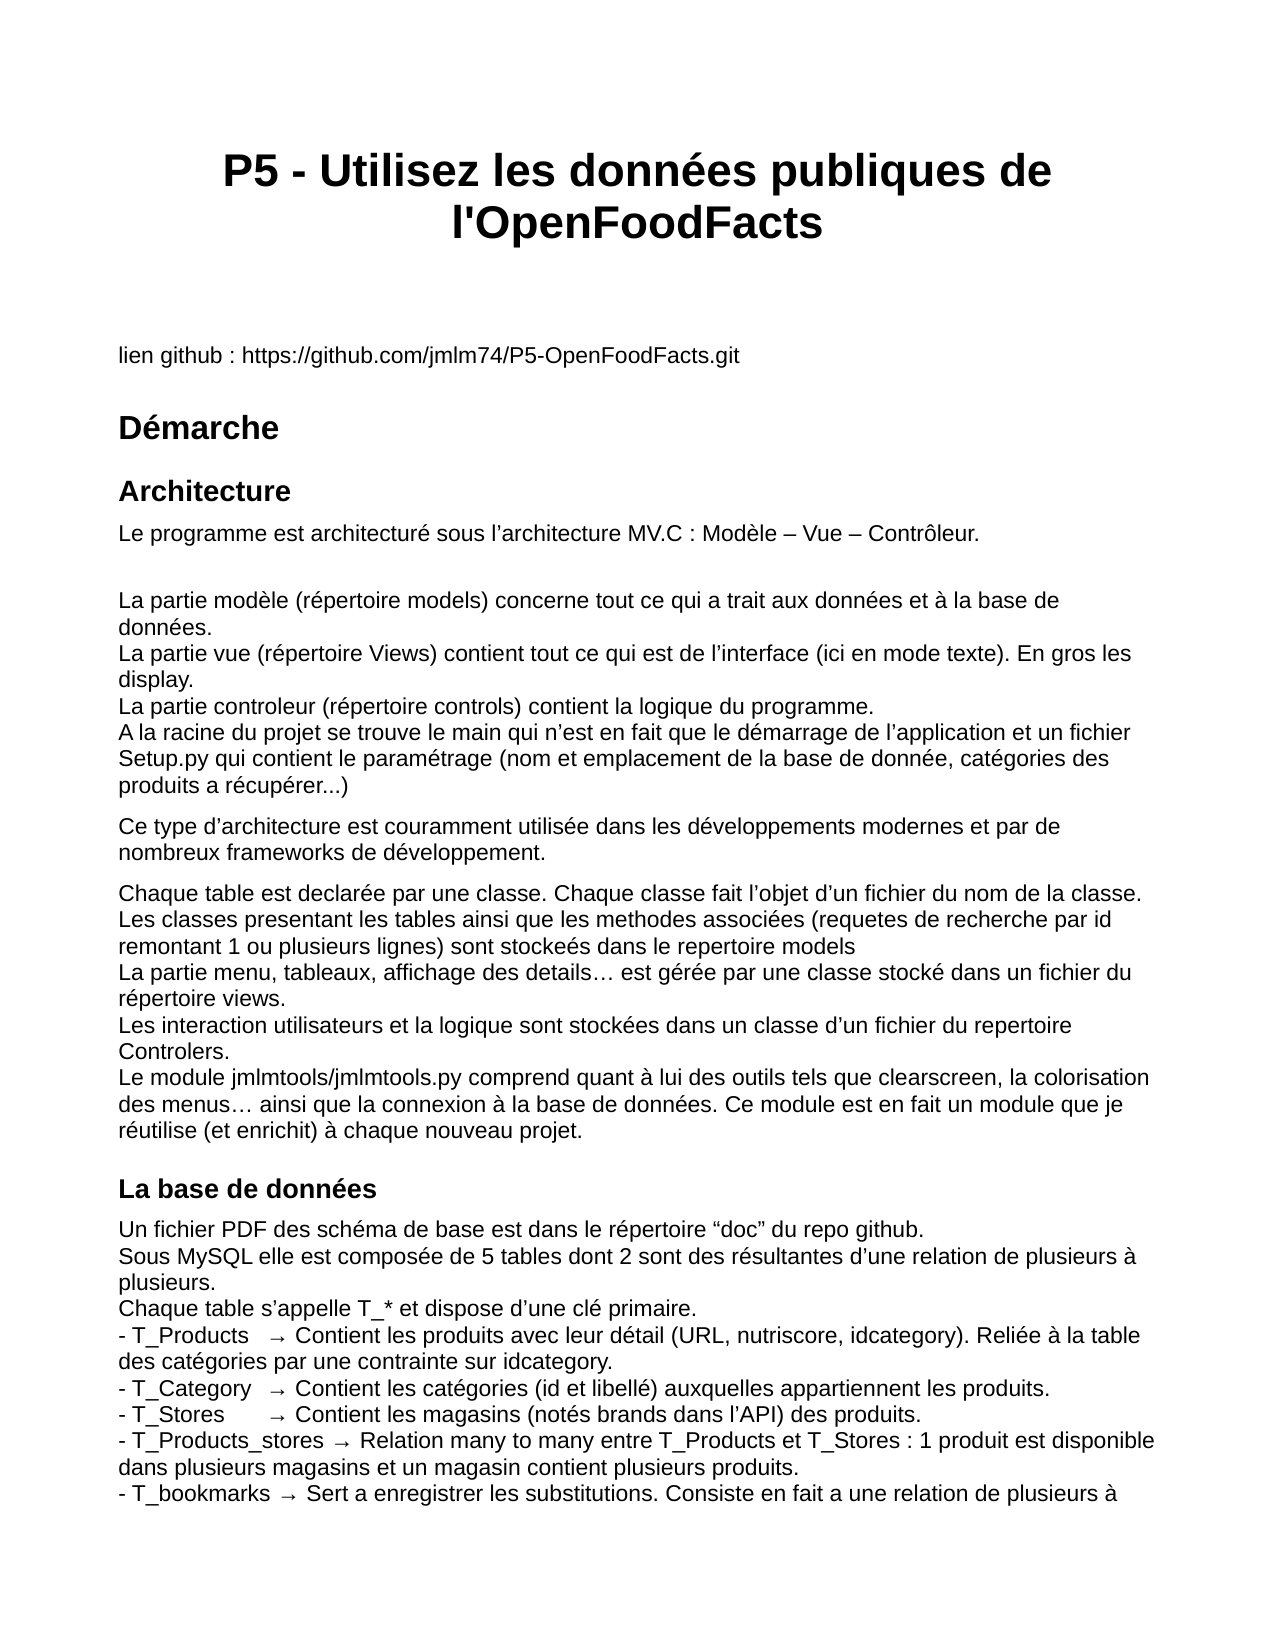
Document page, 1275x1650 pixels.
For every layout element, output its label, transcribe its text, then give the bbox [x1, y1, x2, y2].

subtitle Démarche [118, 408, 1157, 447]
subtitle La base de données [118, 1173, 1157, 1204]
text lien github : https://github.com/jmlm74/P5-OpenFoodFacts.git [118, 342, 1157, 368]
text Chaque table est declarée par une classe. Chaque classe fait l’objet d’un fichier du nom de la classe. Les classes presentant les tables ainsi que les methodes associées (requetes de recherche par id remontant 1 ou plusieurs lignes) sont stockeés dans le repertoire models La partie menu, tableaux, affichage des details… est gérée par une classe stocké dans un fichier du répertoire views. Les interaction utilisateurs et la logique sont stockées dans un classe d’un fichier du repertoire Controlers. Le module jmlmtools/jmlmtools.py comprend quant à lui des outils tels que clearscreen, la colorisation des menus… ainsi que la connexion à la base de données. Ce module est en fait un module que je réutilise (et enrichit) à chaque nouveau projet. [118, 880, 1157, 1143]
title P5 - Utilisez les données publiques de l'OpenFoodFacts [118, 143, 1157, 248]
text Un fichier PDF des schéma de base est dans le répertoire “doc” du repo github. Sous MySQL elle est composée de 5 tables dont 2 sont des résultantes d’une relation de plusieurs à plusieurs. Chaque table s’appelle T_* et dispose d’une clé primaire. - T_Products → Contient les produits avec leur détail (URL, nutriscore, idcategory). Reliée à la table des catégories par une contrainte sur idcategory. - T_Category → Contient les catégories (id et libellé) auxquelles appartiennent les produits. - T_Stores → Contient les magasins (notés brands dans l’API) des produits. - T_Products_stores → Relation many to many entre T_Products et T_Stores : 1 produit est disponible dans plusieurs magasins et un magasin contient plusieurs produits. - T_bookmarks → Sert a enregistrer les substitutions. Consiste en fait a une relation de plusieurs à [118, 1216, 1157, 1506]
text La partie modèle (répertoire models) concerne tout ce qui a trait aux données et à la base de données. La partie vue (répertoire Views) contient tout ce qui est de l’interface (ici en mode texte). En gros les display. La partie controleur (répertoire controls) contient la logique du programme. A la racine du projet se trouve le main qui n’est en fait que le démarrage de l’application et un fichier Setup.py qui contient le paramétrage (nom et emplacement de la base de donnée, catégories des produits a récupérer...) [118, 561, 1157, 798]
text Le programme est architecturé sous l’architecture MV.C : Modèle – Vue – Contrôleur. [118, 520, 1157, 546]
text Ce type d’architecture est couramment utilisée dans les développements modernes et par de nombreux frameworks de développement. [118, 813, 1157, 865]
subtitle Architecture [118, 474, 1157, 507]
